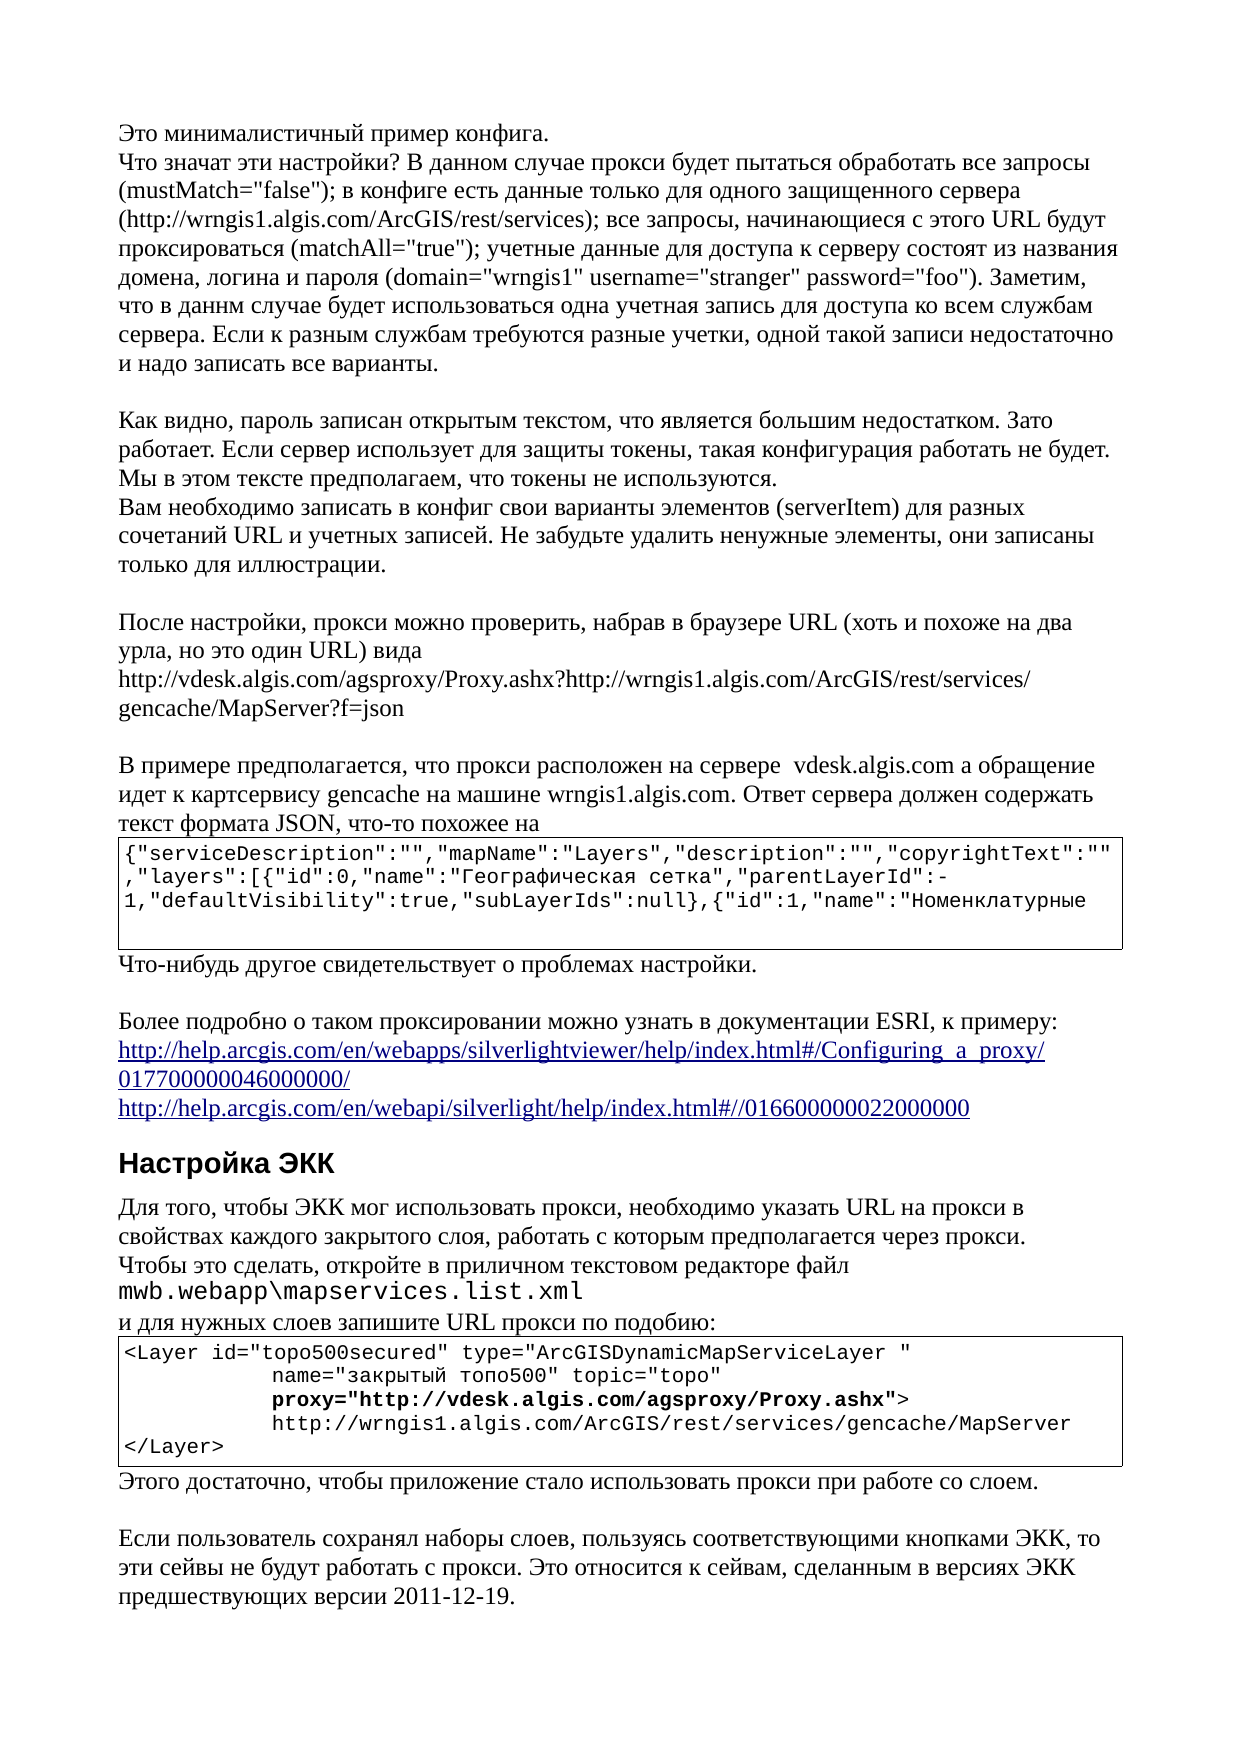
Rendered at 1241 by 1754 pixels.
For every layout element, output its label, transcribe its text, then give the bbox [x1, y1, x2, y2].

text В примере предполагается, что прокси расположен на сервере vdesk.algis.com а обращение идет к картсервису gencache на машине wrngis1.algis.com. Ответ сервера должен содержать текст формата JSON, что-то похожее на [118, 751, 1122, 837]
text Что значат эти настройки? В данном случае прокси будет пытаться обработать все запросы (mustMatch="false"); в конфиге есть данные только для одного защищенного сервера (http://wrngis1.algis.com/ArcGIS/rest/services); все запросы, начинающиеся с этого URL будут проксироваться (matchAll="true"); учетные данные для доступа к серверу состоят из названия домена, логина и пароля (domain="wrngis1" username="stranger" password="foo"). Заметим, что в даннм случае будет использоваться одна учетная запись для доступа ко всем службам сервера. Если к разным службам требуются разные учетки, одной такой записи недостаточно и надо записать все варианты. [118, 147, 1122, 377]
text Если пользователь сохранял наборы слоев, пользуясь соответствующими кнопками ЭКК, то эти сейвы не будут работать с прокси. Это относится к сейвам, сделанным в версиях ЭКК предшествующих версии 2011-12-19. [118, 1523, 1122, 1609]
text http://help.arcgis.com/en/webapps/silverlightviewer/help/index.html#/Configuring_a_proxy/017700000046000000/ [118, 1035, 1122, 1093]
text http://help.arcgis.com/en/webapi/silverlight/help/index.html#//016600000022000000 [118, 1093, 1122, 1121]
text Что-нибудь другое свидетельствует о проблемах настройки. [118, 950, 1122, 978]
text Более подробно о таком проксировании можно узнать в документации ESRI, к примеру: [118, 1006, 1122, 1035]
table_header {"serviceDescription":"","mapName":"Layers","description":"","copyrightText":"","layers":[{"id":0,"name":"Географическая сетка","parentLayerId":-1,"defaultVisibility":true,"subLayerIds":null},{"id":1,"name":"Номенклатурные [119, 838, 1122, 949]
text Как видно, пароль записан открытым текстом, что является большим недостатком. Зато работает. Если сервер использует для защиты токены, такая конфигурация работать не будет. Мы в этом тексте предполагаем, что токены не используются. [118, 406, 1122, 492]
text Этого достаточно, чтобы приложение стало использовать прокси при работе со слоем. [118, 1467, 1122, 1494]
text После настройки, прокси можно проверить, набрав в браузере URL (хоть и похоже на два урла, но это один URL) вида [118, 607, 1122, 664]
text mwb.webapp\mapservices.list.xml [118, 1279, 1122, 1307]
table_header <Layer id="topo500secured" type="ArcGISDynamicMapServiceLayer " name="закрытый топо500" topic="topo" proxy="http://vdesk.algis.com/agsproxy/Proxy.ashx"> http://wrngis1.algis.com/ArcGIS/rest/services/gencache/MapServer </Layer> [119, 1337, 1122, 1466]
text Чтобы это сделать, откройте в приличном текстовом редакторе файл [118, 1250, 1122, 1279]
text http://vdesk.algis.com/agsproxy/Proxy.ashx?http://wrngis1.algis.com/ArcGIS/rest/services/gencache/MapServer?f=json [118, 664, 1122, 722]
subtitle Настройка ЭКК [118, 1146, 1122, 1180]
text Для того, чтобы ЭКК мог использовать прокси, необходимо указать URL на прокси в свойствах каждого закрытого слоя, работать с которым предполагается через прокси. [118, 1192, 1122, 1250]
text и для нужных слоев запишите URL прокси по подобию: [118, 1307, 1122, 1336]
text Вам необходимо записать в конфиг свои варианты элементов (serverItem) для разных сочетаний URL и учетных записей. Не забудьте удалить ненужные элементы, они записаны только для иллюстрации. [118, 492, 1122, 578]
text Это минималистичный пример конфига. [118, 118, 1122, 147]
